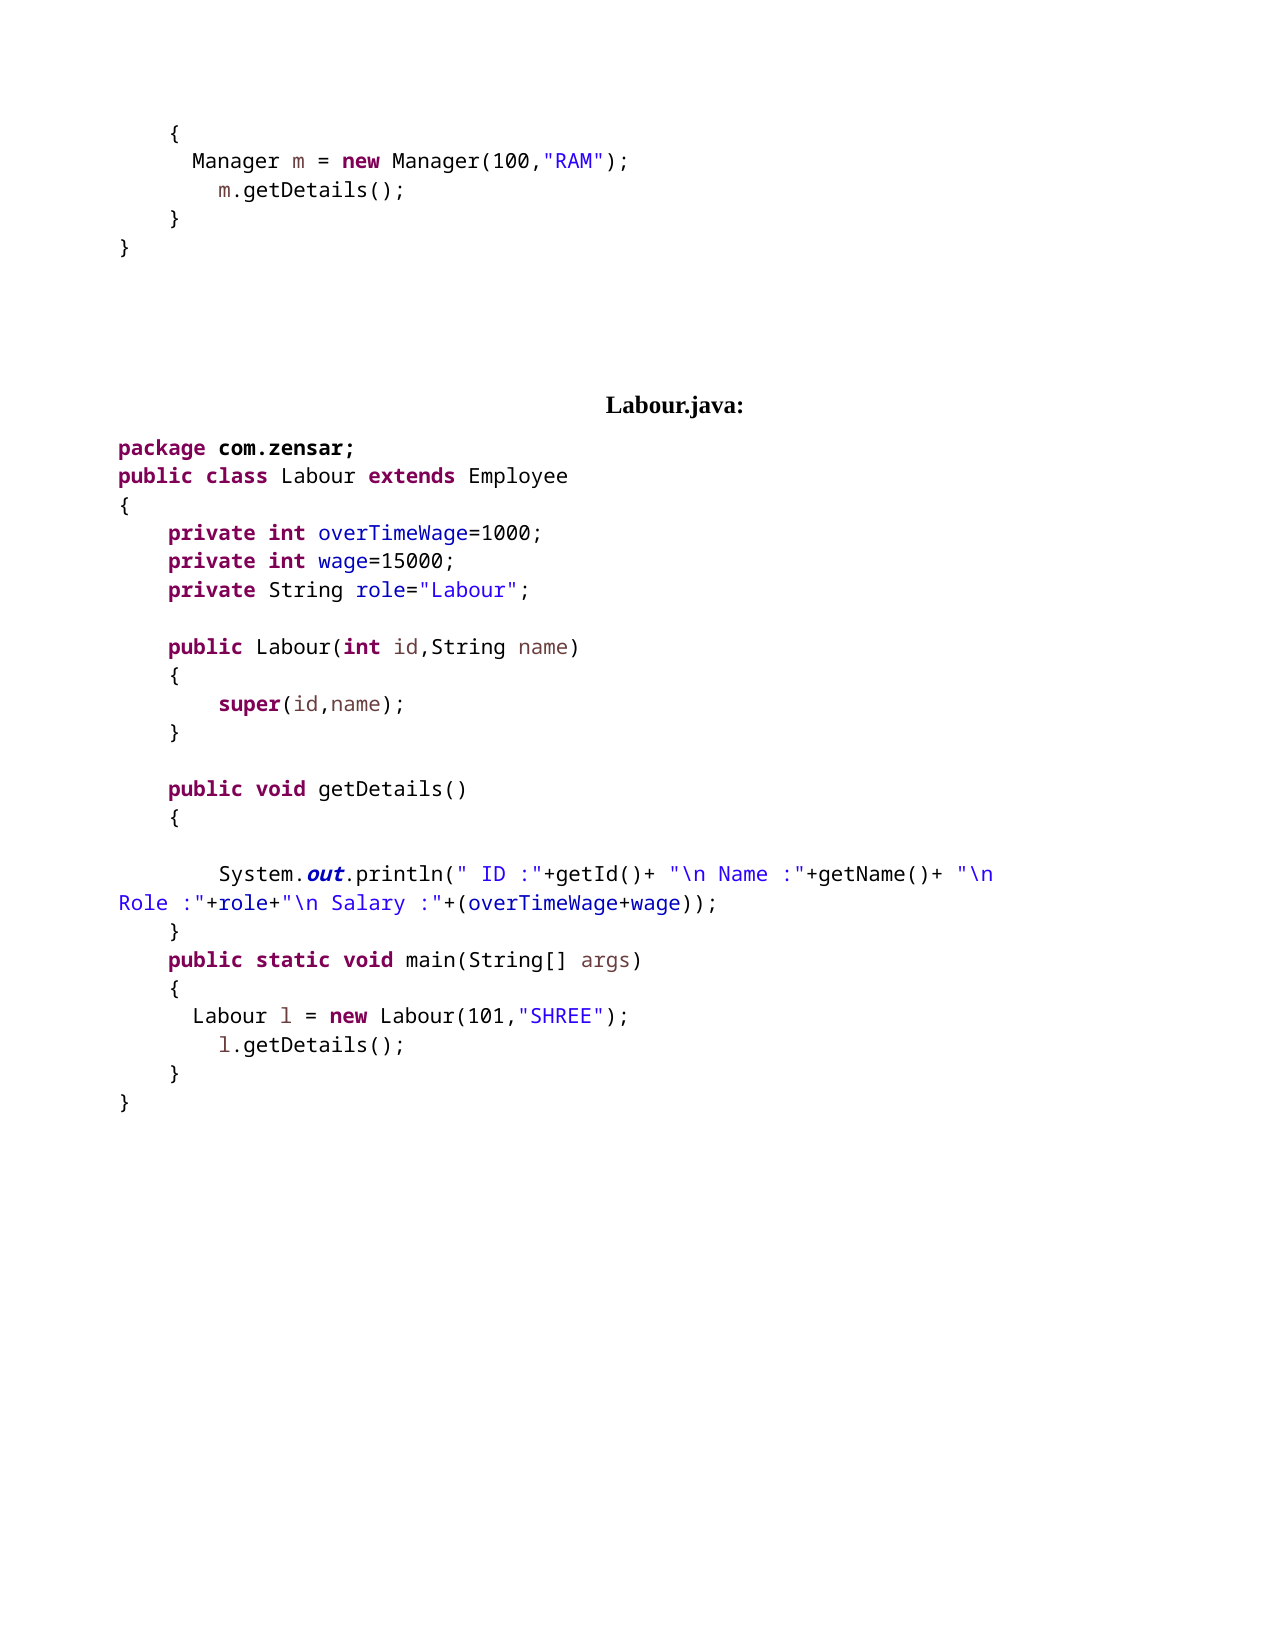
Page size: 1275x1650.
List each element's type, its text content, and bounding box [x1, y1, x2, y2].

text private int wage=15000; [118, 547, 1157, 575]
text } [118, 203, 1157, 232]
text m.getDetails(); [118, 175, 1157, 203]
text { [118, 660, 1157, 689]
text { [118, 490, 1157, 518]
text package com.zensar; [118, 433, 1157, 461]
text super(id,name); [118, 689, 1157, 717]
text private String role="Labour"; [118, 575, 1157, 603]
text l.getDetails(); [118, 1030, 1157, 1058]
text private int overTimeWage=1000; [118, 518, 1157, 547]
list Labour.java: [193, 390, 1157, 418]
text public void getDetails() [118, 774, 1157, 802]
text public static void main(String[] args) [118, 945, 1157, 973]
text Labour l = new Labour(101,"SHREE"); [118, 1002, 1157, 1030]
text System.out.println(" ID :"+getId()+ "\n Name :"+getName()+ "\n Role :"+role+"\n Salary :"+(overTimeWage+wage)); [118, 859, 1157, 916]
text } [118, 1087, 1157, 1115]
text } [118, 717, 1157, 746]
text { [118, 973, 1157, 1002]
text } [118, 232, 1157, 260]
text { [118, 802, 1157, 831]
text public class Labour extends Employee [118, 461, 1157, 490]
text } [118, 1058, 1157, 1087]
text { [118, 118, 1157, 147]
text public Labour(int id,String name) [118, 632, 1157, 660]
text Manager m = new Manager(100,"RAM"); [118, 147, 1157, 175]
text } [118, 916, 1157, 945]
